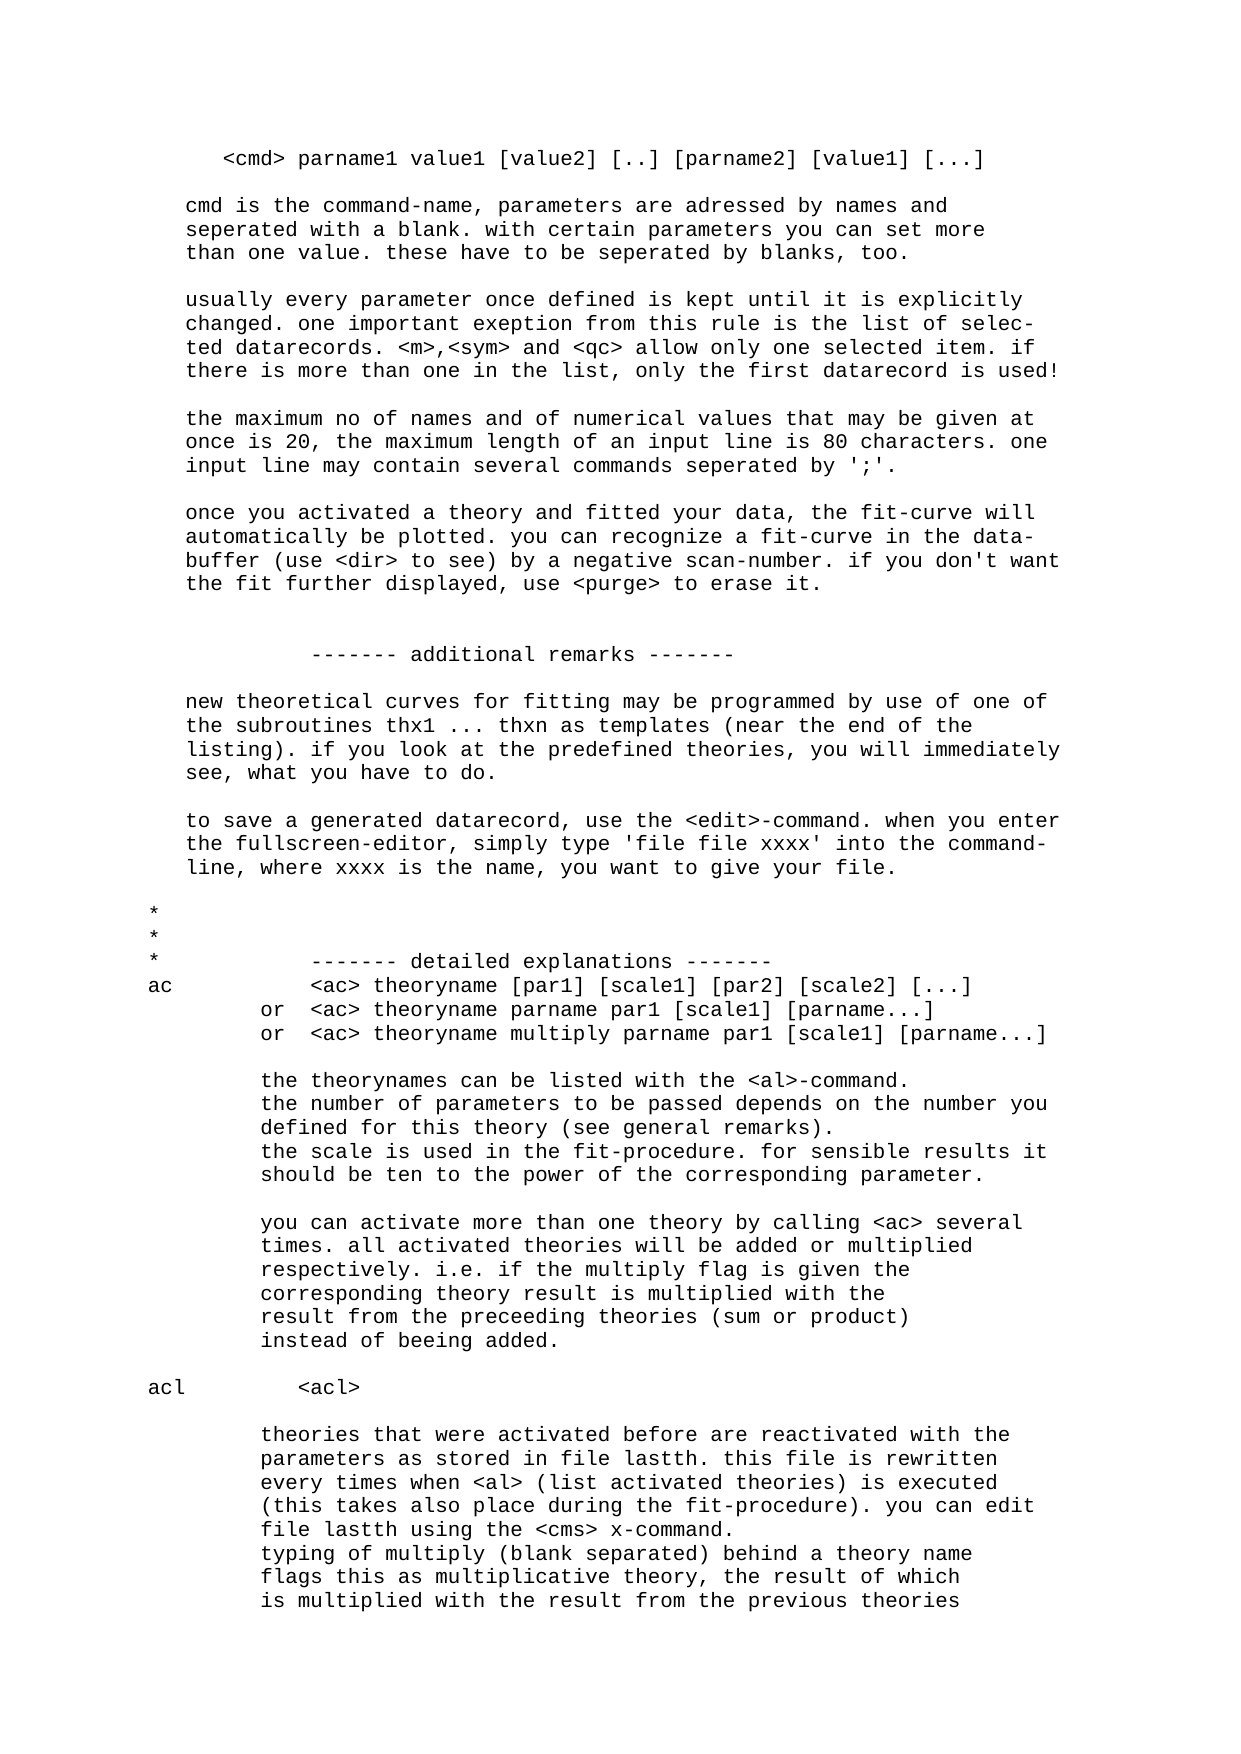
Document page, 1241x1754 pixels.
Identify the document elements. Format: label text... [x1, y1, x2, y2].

text the theorynames can be listed with the <al>-command. [148, 1070, 1092, 1093]
text cmd is the command-name, parameters are adressed by names and [148, 195, 1092, 218]
text <cmd> parname1 value1 [value2] [..] [parname2] [value1] [...] [148, 148, 1092, 171]
text ted datarecords. <m>,<sym> and <qc> allow only one selected item. if [148, 337, 1092, 360]
text should be ten to the power of the corresponding parameter. [148, 1164, 1092, 1188]
text * [148, 928, 1092, 952]
text to save a generated datarecord, use the <edit>-command. when you enter [148, 810, 1092, 833]
text once you activated a theory and fitted your data, the fit-curve will [148, 502, 1092, 526]
text you can activate more than one theory by calling <ac> several [148, 1212, 1092, 1235]
text typing of multiply (blank separated) behind a theory name [148, 1543, 1092, 1566]
text acl <acl> [148, 1377, 1092, 1401]
text defined for this theory (see general remarks). [148, 1117, 1092, 1141]
text or <ac> theoryname parname par1 [scale1] [parname...] [148, 999, 1092, 1022]
text * ------- detailed explanations ------- [148, 952, 1092, 975]
text respectively. i.e. if the multiply flag is given the [148, 1259, 1092, 1283]
text the scale is used in the fit-procedure. for sensible results it [148, 1141, 1092, 1164]
text instead of beeing added. [148, 1330, 1092, 1353]
text the fullscreen-editor, simply type 'file file xxxx' into the command- [148, 833, 1092, 857]
text seperated with a blank. with certain parameters you can set more [148, 218, 1092, 242]
text input line may contain several commands seperated by ';'. [148, 455, 1092, 479]
text result from the preceeding theories (sum or product) [148, 1306, 1092, 1330]
text parameters as stored in file lastth. this file is rewritten [148, 1448, 1092, 1472]
text flags this as multiplicative theory, the result of which [148, 1566, 1092, 1590]
text there is more than one in the list, only the first datarecord is used! [148, 360, 1092, 384]
text the subroutines thx1 ... thxn as templates (near the end of the [148, 715, 1092, 739]
text listing). if you look at the predefined theories, you will immediately [148, 739, 1092, 762]
text the maximum no of names and of numerical values that may be given at [148, 408, 1092, 431]
text ac <ac> theoryname [par1] [scale1] [par2] [scale2] [...] [148, 975, 1092, 999]
text usually every parameter once defined is kept until it is explicitly [148, 289, 1092, 313]
text every times when <al> (list activated theories) is executed [148, 1472, 1092, 1495]
text changed. one important exeption from this rule is the list of selec- [148, 313, 1092, 337]
text theories that were activated before are reactivated with the [148, 1424, 1092, 1448]
text line, where xxxx is the name, you want to give your file. [148, 857, 1092, 881]
text (this takes also place during the fit-procedure). you can edit [148, 1495, 1092, 1519]
text once is 20, the maximum length of an input line is 80 characters. one [148, 431, 1092, 455]
text ------- additional remarks ------- [148, 644, 1092, 668]
text file lastth using the <cms> x-command. [148, 1519, 1092, 1543]
text than one value. these have to be seperated by blanks, too. [148, 242, 1092, 266]
text see, what you have to do. [148, 762, 1092, 786]
text times. all activated theories will be added or multiplied [148, 1235, 1092, 1259]
text the fit further displayed, use <purge> to erase it. [148, 573, 1092, 597]
text or <ac> theoryname multiply parname par1 [scale1] [parname...] [148, 1022, 1092, 1046]
text automatically be plotted. you can recognize a fit-curve in the data- [148, 526, 1092, 549]
text buffer (use <dir> to see) by a negative scan-number. if you don't want [148, 549, 1092, 573]
text is multiplied with the result from the previous theories [148, 1590, 1092, 1614]
text new theoretical curves for fitting may be programmed by use of one of [148, 691, 1092, 715]
text * [148, 904, 1092, 928]
text corresponding theory result is multiplied with the [148, 1283, 1092, 1306]
text the number of parameters to be passed depends on the number you [148, 1093, 1092, 1117]
